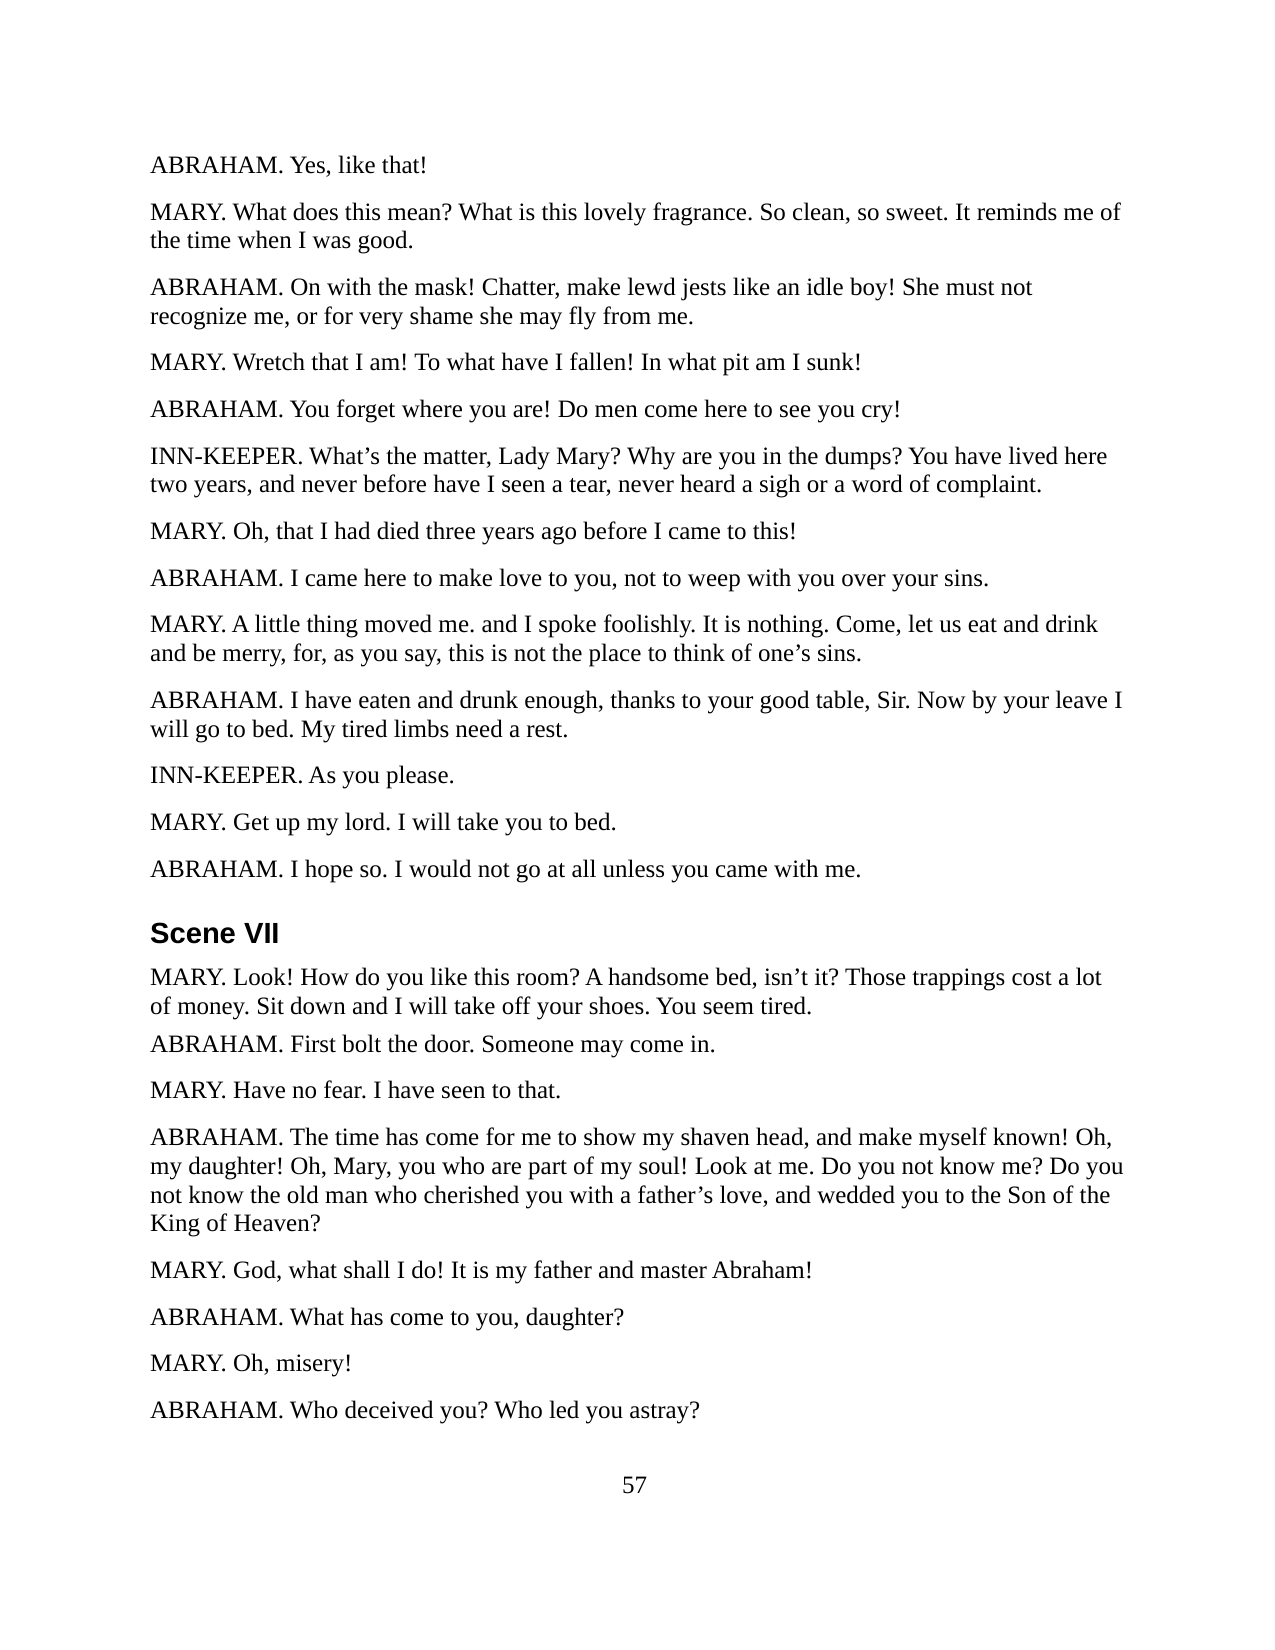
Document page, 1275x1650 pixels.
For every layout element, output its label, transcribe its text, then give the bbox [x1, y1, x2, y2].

text MARY. What does this mean? What is this lovely fragrance. So clean, so sweet. It reminds me of the time when I was good. [150, 197, 1125, 254]
text ABRAHAM. First bolt the door. Someone may come in. [150, 1029, 1125, 1058]
text ABRAHAM. Who deceived you? Who led you astray? [150, 1395, 1125, 1424]
text ABRAHAM. Yes, like that! [150, 150, 1125, 179]
text ABRAHAM. I hope so. I would not go at all unless you came with me. [150, 854, 1125, 882]
text MARY. God, what shall I do! It is my father and master Abraham! [150, 1255, 1125, 1284]
text MARY. Have no fear. I have seen to that. [150, 1076, 1125, 1104]
text ABRAHAM. You forget where you are! Do men come here to see you cry! [150, 394, 1125, 423]
text MARY. Oh, misery! [150, 1348, 1125, 1377]
text MARY. Get up my lord. I will take you to bed. [150, 807, 1125, 836]
text MARY. Look! How do you like this room? A handsome bed, isn’t it? Those trappings cost a lot of money. Sit down and I will take off your shoes. You seem tired. [150, 962, 1125, 1020]
text MARY. Wretch that I am! To what have I fallen! In what pit am I sunk! [150, 347, 1125, 376]
text MARY. A little thing moved me. and I spoke foolishly. It is nothing. Come, let us eat and drink and be merry, for, as you say, this is not the place to think of one’s sins. [150, 609, 1125, 667]
text MARY. Oh, that I had died three years ago before I came to this! [150, 516, 1125, 545]
text INN-KEEPER. As you please. [150, 760, 1125, 789]
text ABRAHAM. What has come to you, daughter? [150, 1302, 1125, 1331]
text ABRAHAM. I have eaten and drunk enough, thanks to your good table, Sir. Now by your leave I will go to bed. My tired limbs need a rest. [150, 685, 1125, 742]
text INN-KEEPER. What’s the matter, Lady Mary? Why are you in the dumps? You have lived here two years, and never before have I seen a tear, never heard a sigh or a word of complaint. [150, 441, 1125, 498]
text ABRAHAM. I came here to make love to you, not to weep with you over your sins. [150, 563, 1125, 592]
text ABRAHAM. The time has come for me to show my shaven head, and make myself known! Oh, my daughter! Oh, Mary, you who are part of my soul! Look at me. Do you not know me? Do you not know the old man who cherished you with a father’s love, and wedded you to the Son of the King of Heaven? [150, 1122, 1125, 1237]
subtitle Scene VII [150, 916, 1125, 950]
text ABRAHAM. On with the mask! Chatter, make lewd jests like an idle boy! She must not recognize me, or for very shame she may fly from me. [150, 272, 1125, 329]
